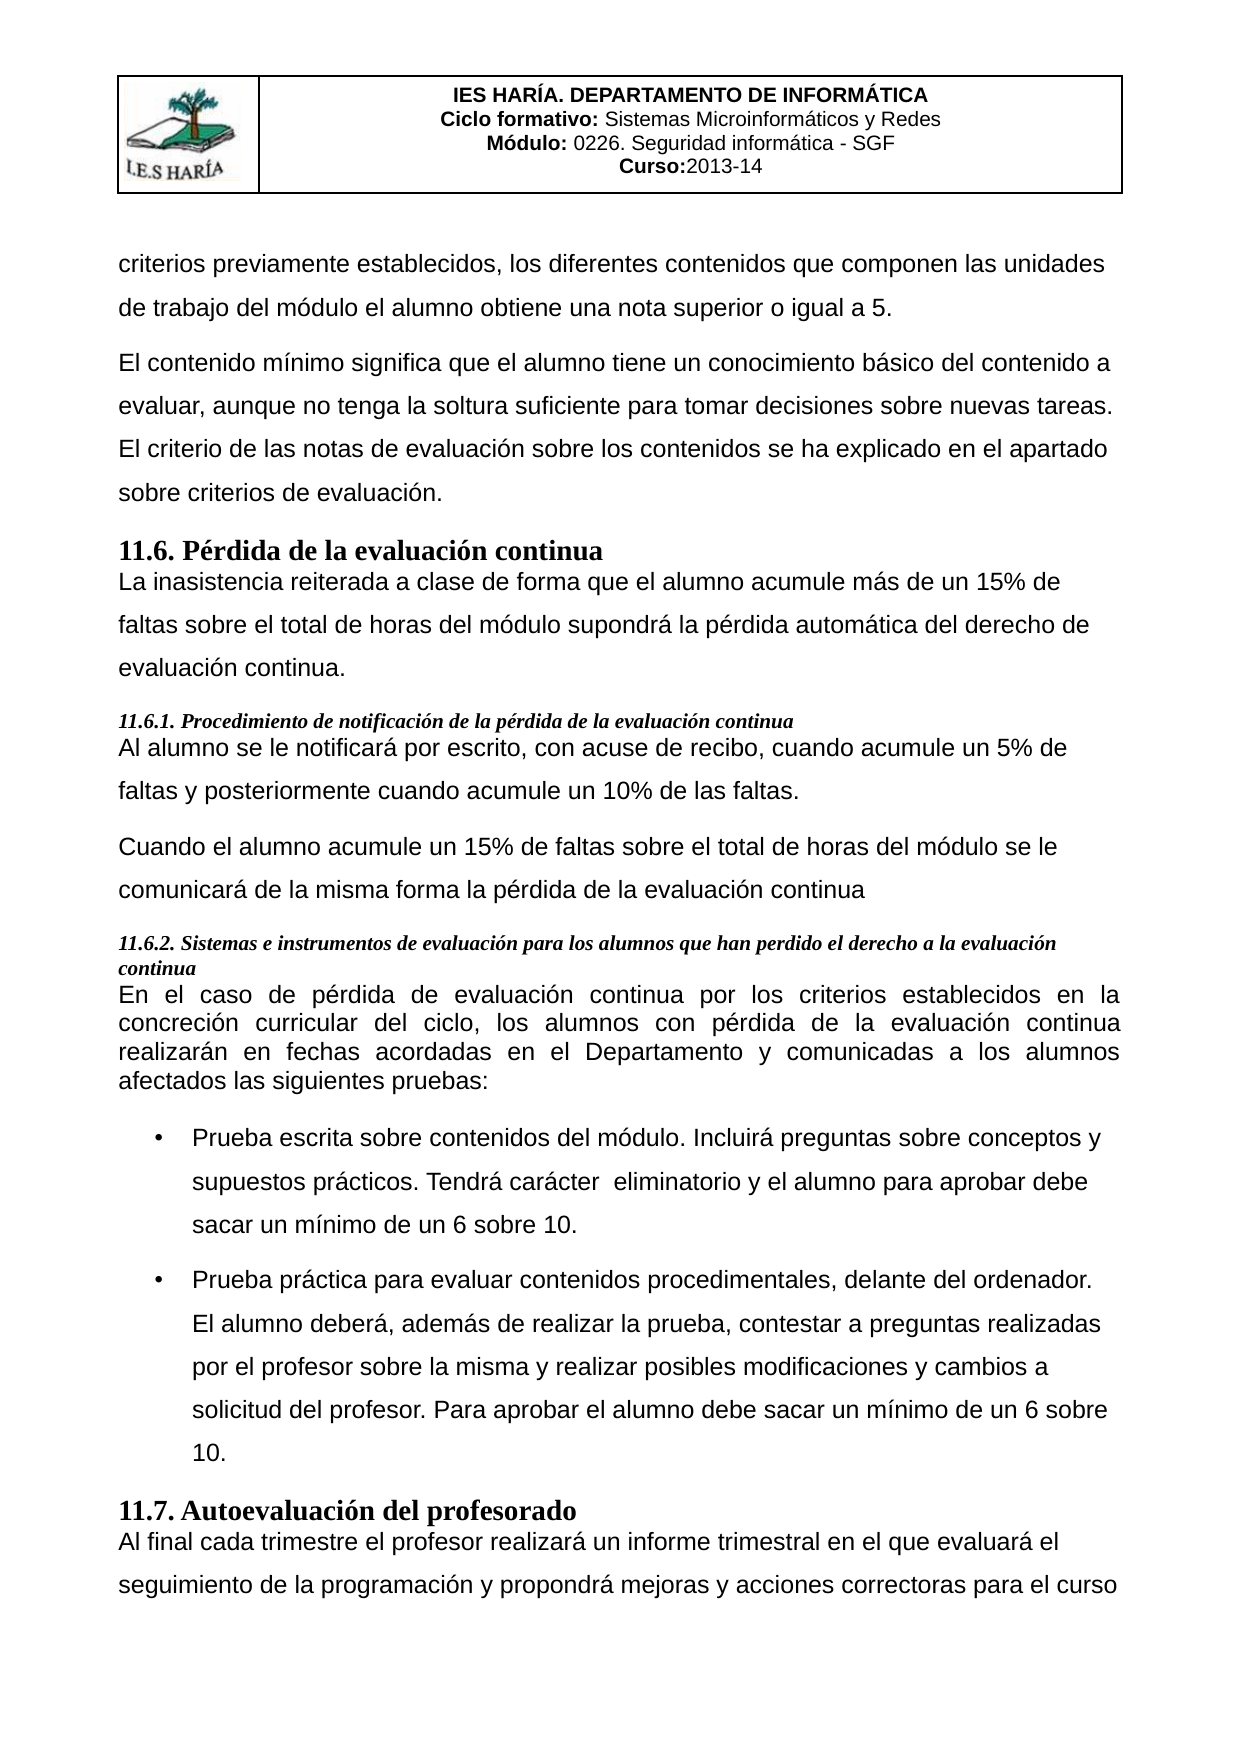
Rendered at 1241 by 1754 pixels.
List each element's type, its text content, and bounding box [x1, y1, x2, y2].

subtitle 11.6.2. Sistemas e instrumentos de evaluación para los alumnos que han perdido el derecho a la evaluación continua [118, 931, 1122, 979]
list Prueba escrita sobre contenidos del módulo. Incluirá preguntas sobre conceptos y supuestos prácticos. Tendrá carácter eliminatorio y el alumno para aprobar debe sacar un mínimo de un 6 sobre 10. [154, 1123, 1122, 1238]
text En el caso de pérdida de evaluación continua por los criterios establecidos en la concreción curricular del ciclo, los alumnos con pérdida de la evaluación continua realizarán en fechas acordadas en el Departamento y comunicadas a los alumnos afectados las siguientes pruebas: [118, 979, 1122, 1094]
text Cuando el alumno acumule un 15% de faltas sobre el total de horas del módulo se le comunicará de la misma forma la pérdida de la evaluación continua [118, 832, 1122, 904]
text La inasistencia reiterada a clase de forma que el alumno acumule más de un 15% de faltas sobre el total de horas del módulo supondrá la pérdida automática del derecho de evaluación continua. [118, 567, 1122, 682]
picture [123, 82, 241, 181]
text El contenido mínimo significa que el alumno tiene un conocimiento básico del contenido a evaluar, aunque no tenga la soltura suficiente para tomar decisiones sobre nuevas tareas. El criterio de las notas de evaluación sobre los contenidos se ha explicado en el apartado sobre criterios de evaluación. [118, 348, 1122, 506]
list Prueba práctica para evaluar contenidos procedimentales, delante del ordenador. El alumno deberá, además de realizar la prueba, contestar a preguntas realizadas por el profesor sobre la misma y realizar posibles modificaciones y cambios a solicitud del profesor. Para aprobar el alumno debe sacar un mínimo de un 6 sobre 10. [154, 1265, 1122, 1467]
text Al alumno se le notificará por escrito, con acuse de recibo, cuando acumule un 5% de faltas y posteriormente cuando acumule un 10% de las faltas. [118, 733, 1122, 805]
subtitle 11.6.1. Procedimiento de notificación de la pérdida de la evaluación continua [118, 709, 1122, 733]
text Al final cada trimestre el profesor realizará un informe trimestral en el que evaluará el seguimiento de la programación y propondrá mejoras y acciones correctoras para el curso [118, 1527, 1122, 1599]
text criterios previamente establecidos, los diferentes contenidos que componen las unidades de trabajo del módulo el alumno obtiene una nota superior o igual a 5. [118, 249, 1122, 321]
subtitle 11.6. Pérdida de la evaluación continua [118, 533, 1122, 567]
subtitle 11.7. Autoevaluación del profesorado [118, 1493, 1122, 1527]
